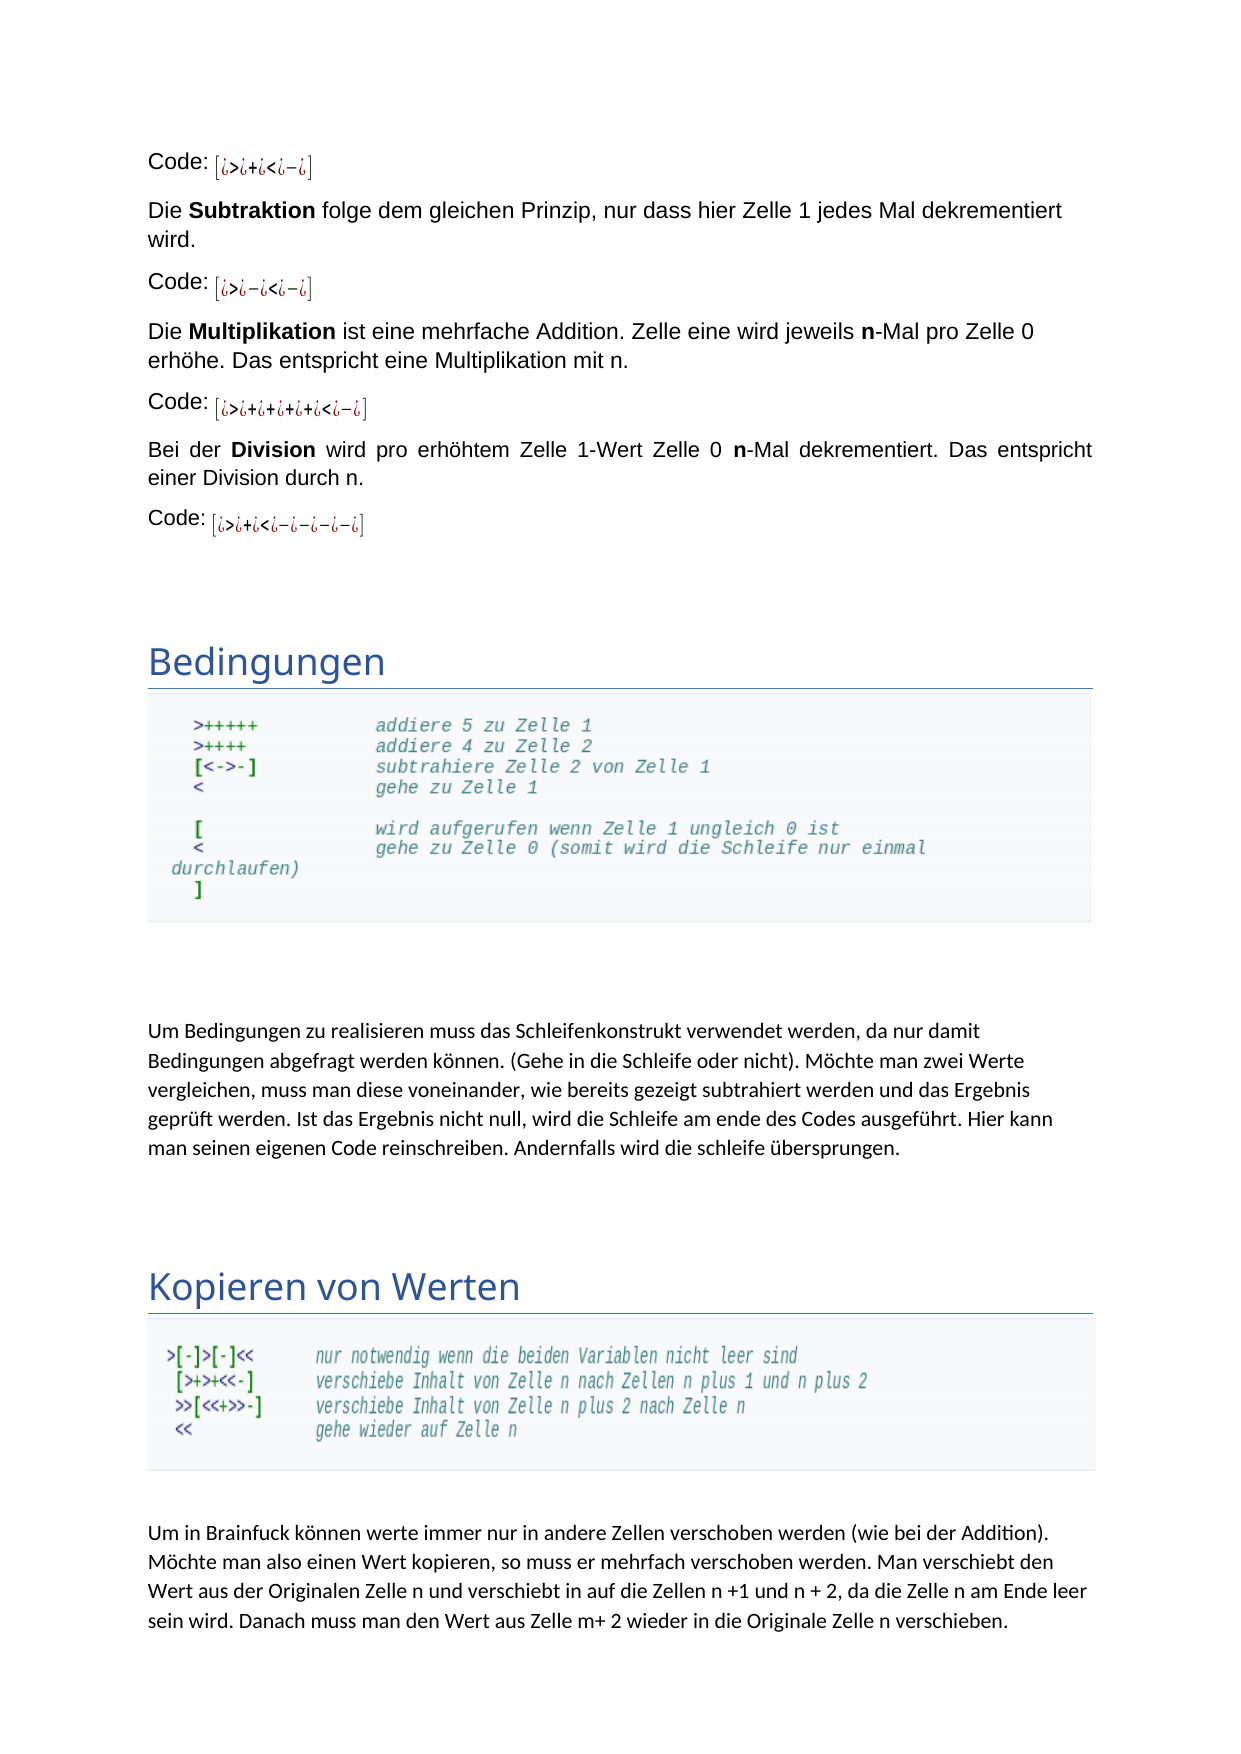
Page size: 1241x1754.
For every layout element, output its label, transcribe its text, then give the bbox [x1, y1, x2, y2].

text Code: [148, 148, 1093, 182]
text Die Subtraktion folge dem gleichen Prinzip, nur dass hier Zelle 1 jedes Mal dekrementiert wird. [148, 197, 1093, 253]
text Code: [148, 388, 1093, 422]
text Code: [148, 505, 1093, 538]
subtitle Bedingungen [148, 635, 1093, 688]
text Code: [148, 268, 1093, 303]
text Bei der Division wird pro erhöhtem Zelle 1-Wert Zelle 0 n-Mal dekrementiert. Das entspricht einer Division durch n. [148, 437, 1093, 490]
subtitle Kopieren von Werten [148, 1260, 1093, 1313]
text Die Multiplikation ist eine mehrfache Addition. Zelle eine wird jeweils n-Mal pro Zelle 0 erhöhe. Das entspricht eine Multiplikation mit n. [148, 318, 1093, 373]
text Um Bedingungen zu realisieren muss das Schleifenkonstrukt verwendet werden, da nur damit Bedingungen abgefragt werden können. (Gehe in die Schleife oder nicht). Möchte man zwei Werte vergleichen, muss man diese voneinander, wie bereits gezeigt subtrahiert werden und das Ergebnis geprüft werden. Ist das Ergebnis nicht null, wird die Schleife am ende des Codes ausgeführt. Hier kann man seinen eigenen Code reinschreiben. Andernfalls wird die schleife übersprungen. [148, 1017, 1093, 1161]
text Um in Brainfuck können werte immer nur in andere Zellen verschoben werden (wie bei der Addition). Möchte man also einen Wert kopieren, so muss er mehrfach verschoben werden. Man verschiebt den Wert aus der Originalen Zelle n und verschiebt in auf die Zellen n +1 und n + 2, da die Zelle n am Ende leer sein wird. Danach muss man den Wert aus Zelle m+ 2 wieder in die Originale Zelle n verschieben. [148, 1472, 1093, 1634]
